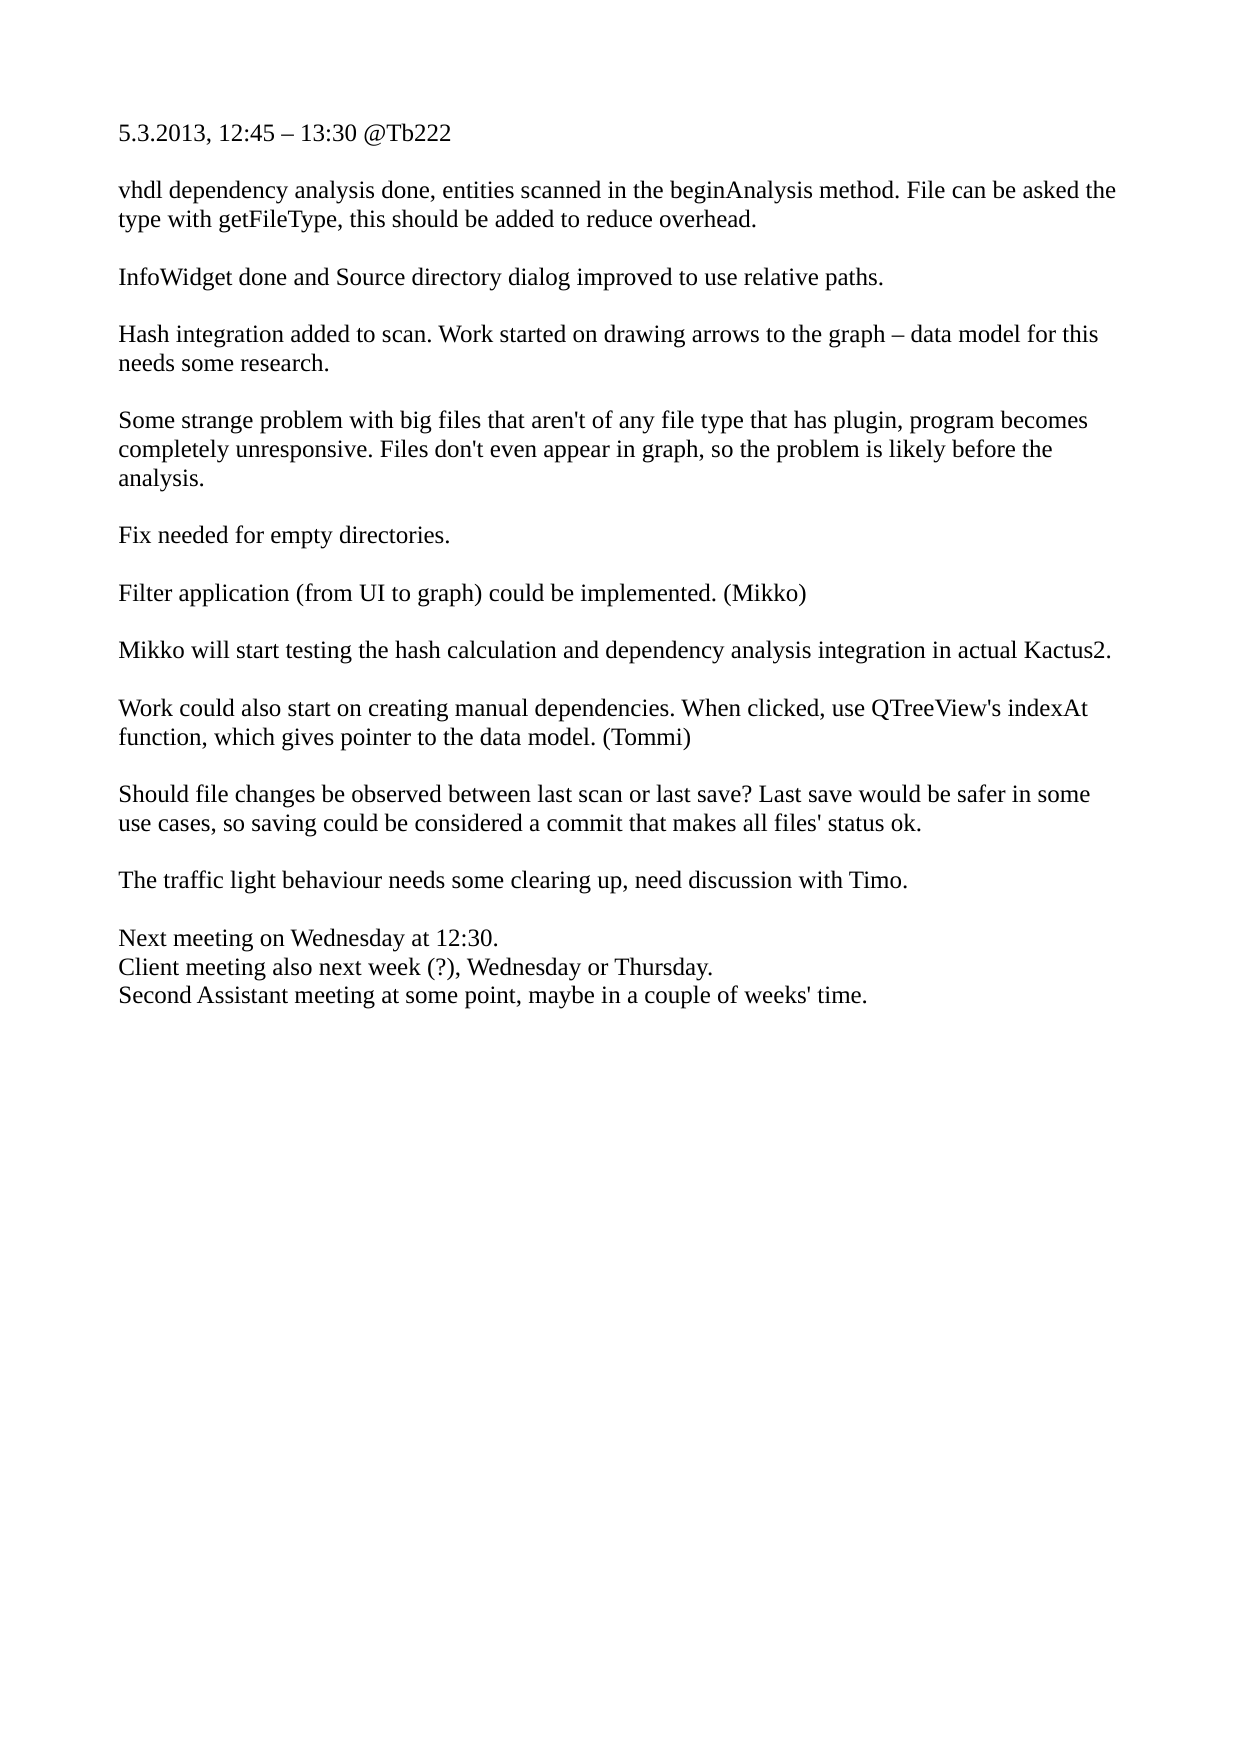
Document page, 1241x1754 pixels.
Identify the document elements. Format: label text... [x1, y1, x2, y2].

text Client meeting also next week (?), Wednesday or Thursday. [118, 952, 1122, 981]
text InfoWidget done and Source directory dialog improved to use relative paths. [118, 262, 1122, 291]
text Some strange problem with big files that aren't of any file type that has plugin, program becomes completely unresponsive. Files don't even appear in graph, so the problem is likely before the analysis. [118, 406, 1122, 492]
text Mikko will start testing the hash calculation and dependency analysis integration in actual Kactus2. [118, 636, 1122, 664]
text vhdl dependency analysis done, entities scanned in the beginAnalysis method. File can be asked the type with getFileType, this should be added to reduce overhead. [118, 176, 1122, 233]
text Work could also start on creating manual dependencies. When clicked, use QTreeView's indexAt function, which gives pointer to the data model. (Tommi) [118, 693, 1122, 751]
text Filter application (from UI to graph) could be implemented. (Mikko) [118, 578, 1122, 607]
text Hash integration added to scan. Work started on drawing arrows to the graph – data model for this needs some research. [118, 319, 1122, 377]
text Fix needed for empty directories. [118, 521, 1122, 549]
text Should file changes be observed between last scan or last save? Last save would be safer in some use cases, so saving could be considered a commit that makes all files' status ok. [118, 779, 1122, 837]
text The traffic light behaviour needs some clearing up, need discussion with Timo. [118, 866, 1122, 894]
text Second Assistant meeting at some point, maybe in a couple of weeks' time. [118, 981, 1122, 1009]
text 5.3.2013, 12:45 – 13:30 @Tb222 [118, 118, 1122, 147]
text Next meeting on Wednesday at 12:30. [118, 923, 1122, 952]
